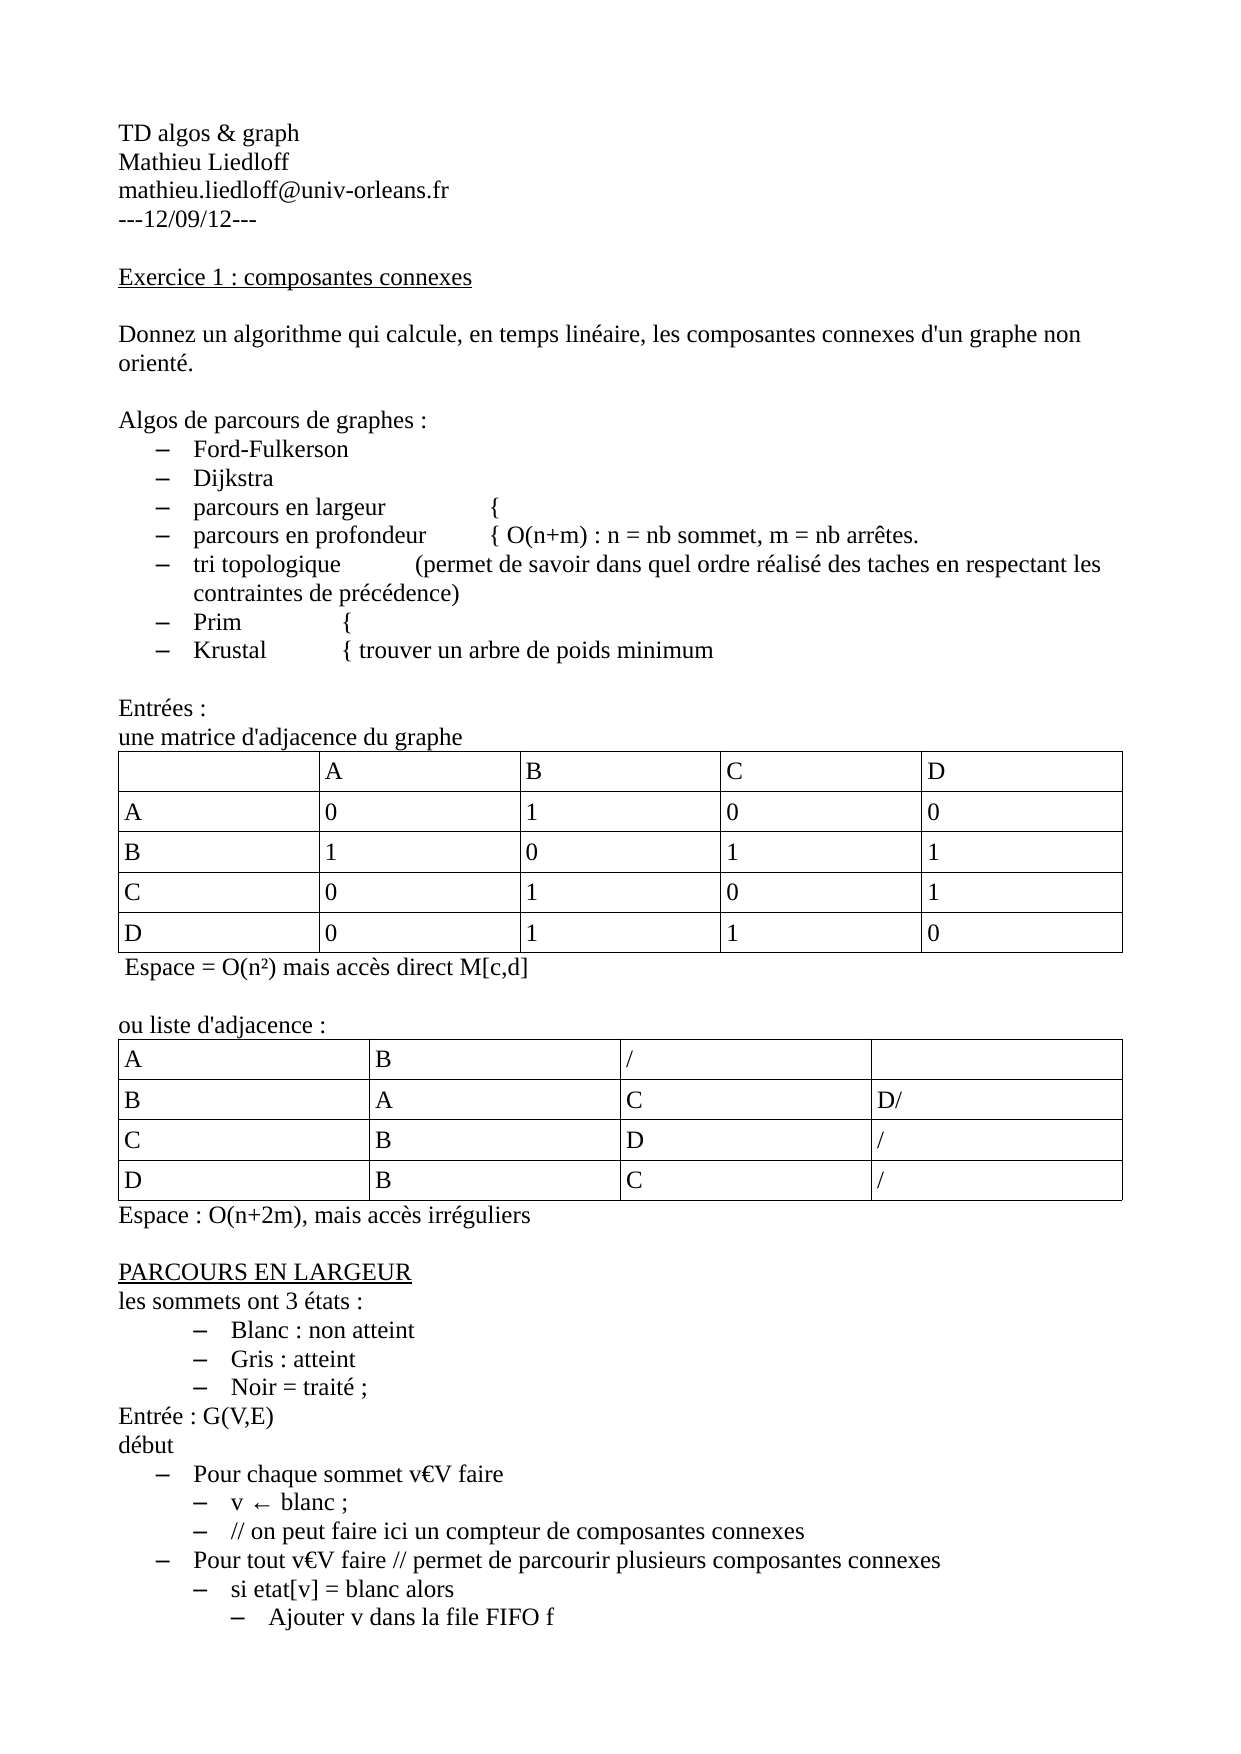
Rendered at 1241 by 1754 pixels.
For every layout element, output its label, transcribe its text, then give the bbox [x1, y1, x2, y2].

text Entrée : G(V,E) [118, 1401, 1122, 1430]
table_cell 0 [521, 832, 720, 872]
list Prim { [156, 607, 1122, 636]
text PARCOURS EN LARGEUR [118, 1257, 1122, 1286]
table_cell 1 [521, 873, 720, 912]
text Mathieu Liedloff [118, 147, 1122, 176]
list // on peut faire ici un compteur de composantes connexes [193, 1516, 1122, 1545]
list Noir = traité ; [193, 1372, 1122, 1401]
table_cell C [621, 1161, 871, 1200]
list Blanc : non atteint [193, 1315, 1122, 1344]
table_cell D/ [872, 1080, 1122, 1119]
table_header C [721, 752, 921, 791]
list Gris : atteint [193, 1344, 1122, 1372]
text une matrice d'adjacence du graphe [118, 722, 1122, 751]
table_header [119, 752, 319, 791]
table_cell 0 [721, 873, 921, 912]
list parcours en largeur { [156, 492, 1122, 521]
table_cell B [370, 1120, 620, 1159]
list Ford-Fulkerson [156, 434, 1122, 463]
table_cell B [119, 1080, 369, 1119]
table_cell / [872, 1161, 1122, 1200]
table_cell A [119, 792, 319, 831]
table_cell C [119, 873, 319, 912]
table_cell 1 [721, 832, 921, 872]
text les sommets ont 3 états : [118, 1286, 1122, 1315]
table_cell D [621, 1120, 871, 1159]
list Pour tout v€V faire // permet de parcourir plusieurs composantes connexes [156, 1545, 1122, 1574]
table_cell B [119, 832, 319, 872]
table_cell 1 [922, 832, 1122, 872]
text Exercice 1 : composantes connexes [118, 262, 1122, 291]
table_cell 0 [320, 873, 520, 912]
text ---12/09/12--- [118, 204, 1122, 233]
table_cell 0 [922, 913, 1122, 952]
text début [118, 1430, 1122, 1459]
table_header B [370, 1040, 620, 1079]
text Algos de parcours de graphes : [118, 406, 1122, 434]
table_header B [521, 752, 720, 791]
table_cell C [621, 1080, 871, 1119]
list si etat[v] = blanc alors [193, 1574, 1122, 1602]
table_cell B [370, 1161, 620, 1200]
list Krustal { trouver un arbre de poids minimum [156, 636, 1122, 664]
text Espace : O(n+2m), mais accès irréguliers [118, 1201, 1122, 1229]
table_cell D [119, 1161, 369, 1200]
list Ajouter v dans la file FIFO f [231, 1602, 1122, 1631]
table_cell 1 [922, 873, 1122, 912]
table_cell 0 [320, 913, 520, 952]
text Espace = O(n²) mais accès direct M[c,d] [118, 953, 1122, 981]
list parcours en profondeur { O(n+m) : n = nb sommet, m = nb arrêtes. [156, 521, 1122, 549]
text ou liste d'adjacence : [118, 1010, 1122, 1038]
list Dijkstra [156, 463, 1122, 492]
text TD algos & graph [118, 118, 1122, 147]
table_cell 0 [320, 792, 520, 831]
list tri topologique (permet de savoir dans quel ordre réalisé des taches en respectant les contraintes de précédence) [156, 549, 1122, 607]
text Donnez un algorithme qui calcule, en temps linéaire, les composantes connexes d'un graphe non orienté. [118, 319, 1122, 377]
table_cell 1 [320, 832, 520, 872]
table_cell 1 [521, 913, 720, 952]
table_cell A [370, 1080, 620, 1119]
text mathieu.liedloff@univ-orleans.fr [118, 176, 1122, 204]
list v ← blanc ; [193, 1487, 1122, 1516]
table_cell 0 [922, 792, 1122, 831]
table_header D [922, 752, 1122, 791]
table_header [872, 1040, 1122, 1079]
text Entrées : [118, 693, 1122, 722]
table_cell 1 [721, 913, 921, 952]
table_cell D [119, 913, 319, 952]
table_cell / [872, 1120, 1122, 1159]
table_header A [119, 1040, 369, 1079]
table_cell 1 [521, 792, 720, 831]
table_cell 0 [721, 792, 921, 831]
list Pour chaque sommet v€V faire [156, 1459, 1122, 1487]
table_header A [320, 752, 520, 791]
table_header / [621, 1040, 871, 1079]
table_cell C [119, 1120, 369, 1159]
